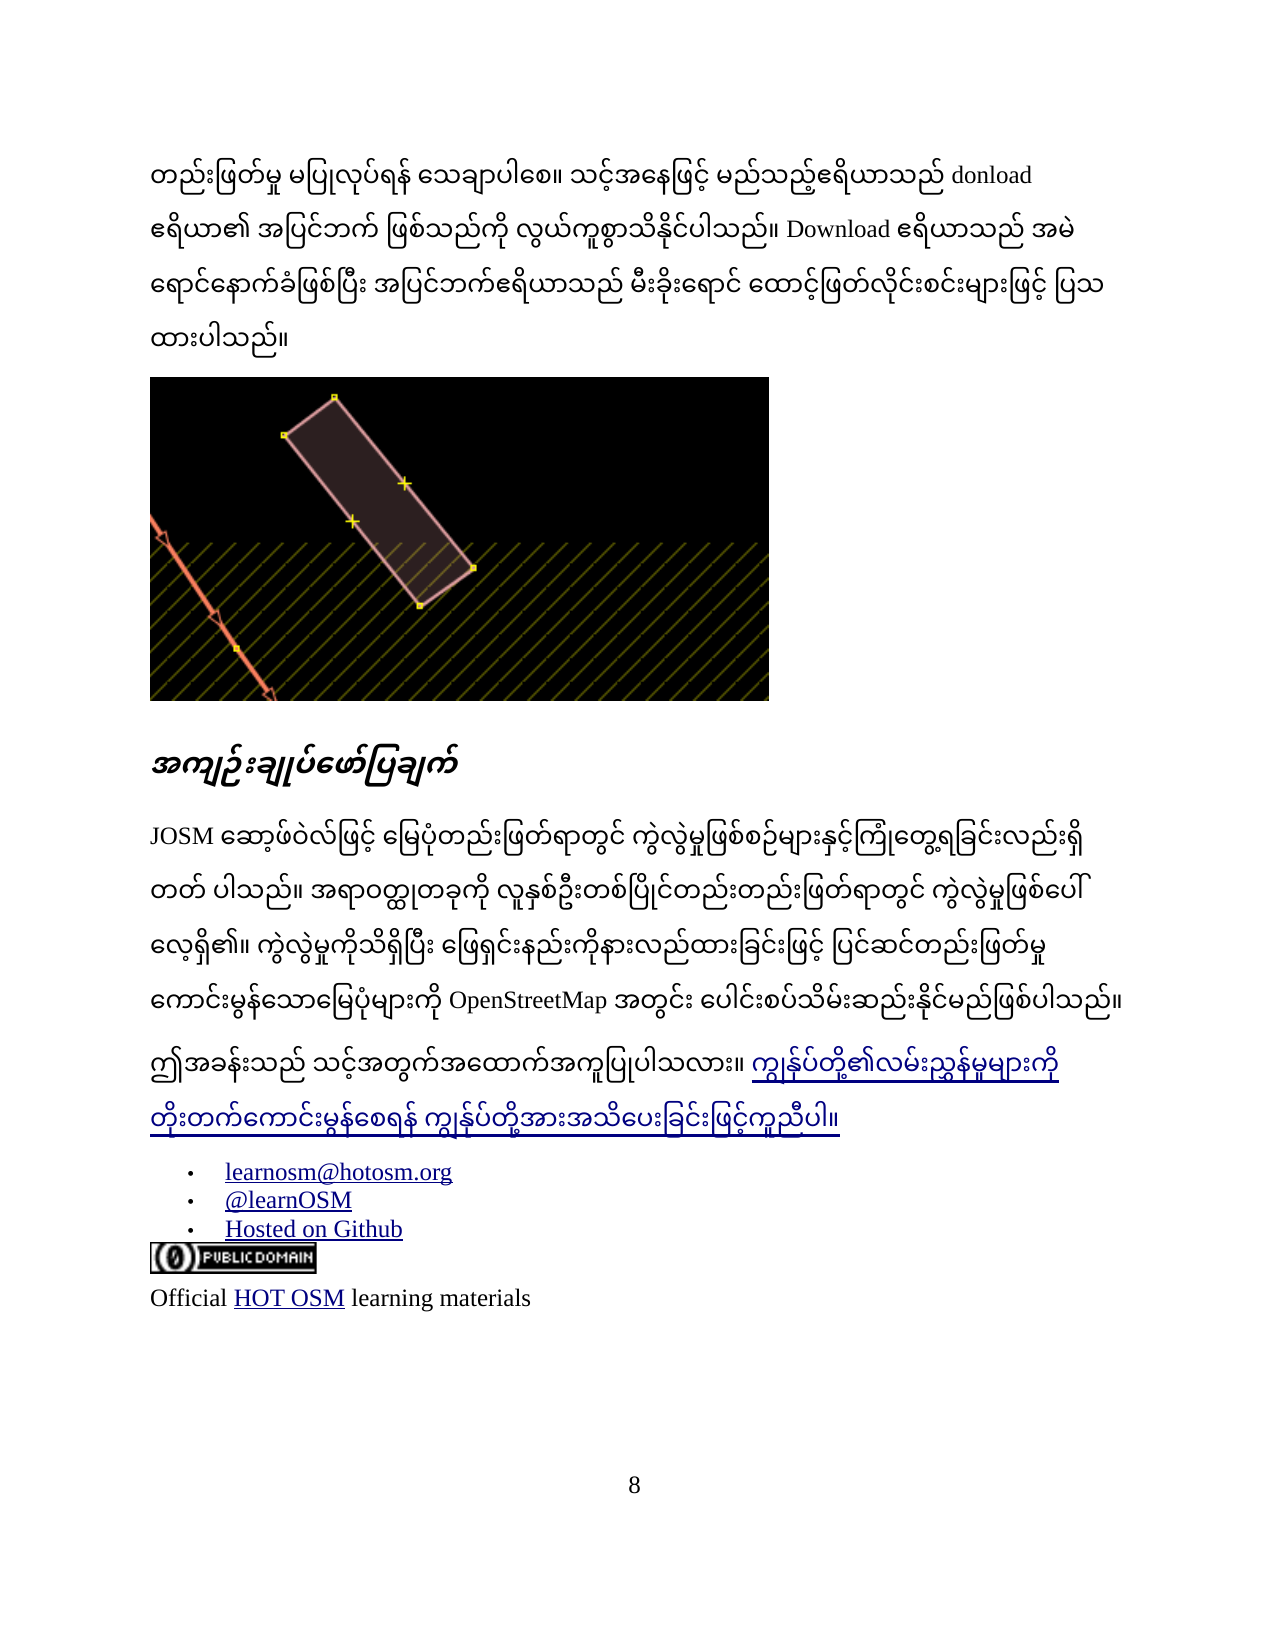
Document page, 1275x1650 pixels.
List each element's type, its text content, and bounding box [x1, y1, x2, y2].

picture [150, 1242, 317, 1274]
text တည်းဖြတ်မှု မပြုလုပ်ရန် သေချာပါစေ။ သင့်အနေဖြင့် မည်သည့်ဧရိယာသည် donload ဧရိယာ၏ အပြင်ဘက် ဖြစ်သည်ကို လွယ်ကူစွာသိနိုင်ပါသည်။ Download ဧရိယာသည် အမဲရောင်နောက်ခံဖြစ်ပြီး အပြင်ဘက်ဧရိယာသည် မီးခိုးရောင် ထောင့်ဖြတ်လိုင်းစင်းများဖြင့် ပြသထားပါသည်။ [150, 150, 1125, 368]
text JOSM ဆော့ဖ်ဝဲလ်ဖြင့် မြေပုံတည်းဖြတ်ရာတွင် ကွဲလွဲမှုဖြစ်စဉ်များနှင့်ကြုံတွေ့ရခြင်းလည်းရှိတတ် ပါသည်။ အရာဝတ္ထုတခုကို လူနှစ်ဦးတစ်ပြိုင်တည်းတည်းဖြတ်ရာတွင် ကွဲလွဲမှုဖြစ်ပေါ်လေ့ရှိ၏။ ကွဲလွဲမှုကိုသိရှိပြီး ဖြေရှင်းနည်းကိုနားလည်ထားခြင်းဖြင့် ပြင်ဆင်တည်းဖြတ်မှုကောင်းမွန်သောမြေပုံများကို OpenStreetMap အတွင်း ပေါင်းစပ်သိမ်းဆည်းနိုင်မည်ဖြစ်ပါသည်။ [150, 811, 1125, 1029]
text Official HOT OSM learning materials [150, 1283, 1125, 1312]
text ဤအခန်းသည် သင့်အတွက်အထောက်အကူပြုပါသလား။ ကျွန်ုပ်တို့၏လမ်းညွှန်မှုများကိုတိုးတက်ကောင်းမွန်စေရန် ကျွန်ုပ်တို့အားအသိပေးခြင်းဖြင့်ကူညီပါ။ [150, 1038, 1125, 1148]
list Hosted on Github [187, 1214, 1125, 1243]
subtitle အကျဉ်းချုပ်ဖော်ပြချက် [150, 735, 1125, 799]
list learnosm@hotosm.org [187, 1157, 1125, 1185]
picture [150, 377, 769, 701]
list @learnOSM [187, 1185, 1125, 1214]
